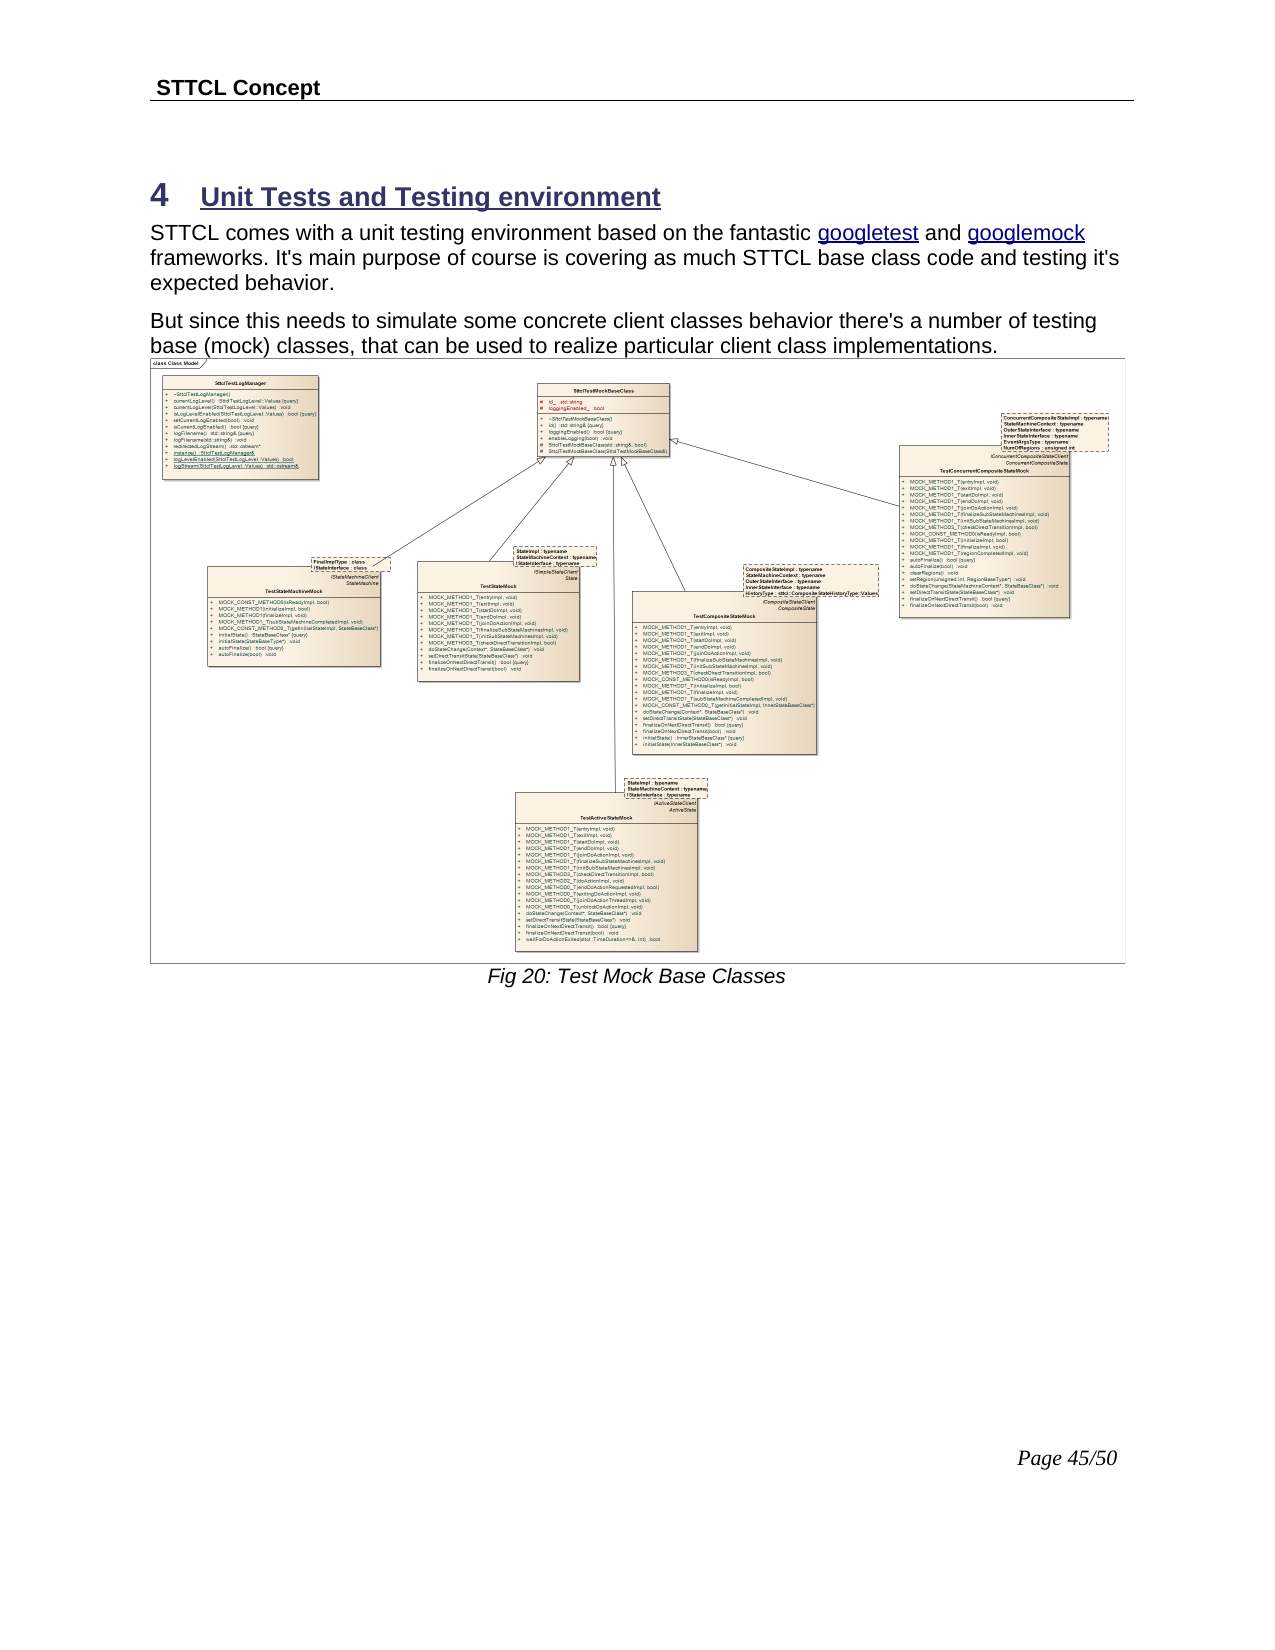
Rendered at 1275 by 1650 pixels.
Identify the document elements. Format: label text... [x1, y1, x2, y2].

picture [150, 358, 1125, 964]
text STTCL comes with a unit testing environment based on the fantastic googletest and googlemock frameworks. It's main purpose of course is covering as much STTCL base class code and testing it's expected behavior. [150, 220, 1125, 295]
subtitle Unit Tests and Testing environment [150, 175, 1125, 213]
text But since this needs to simulate some concrete client classes behavior there's a number of testing base (mock) classes, that can be used to realize particular client class implementations. [150, 308, 1125, 358]
text Fig 20: Test Mock Base Classes [150, 964, 1125, 987]
